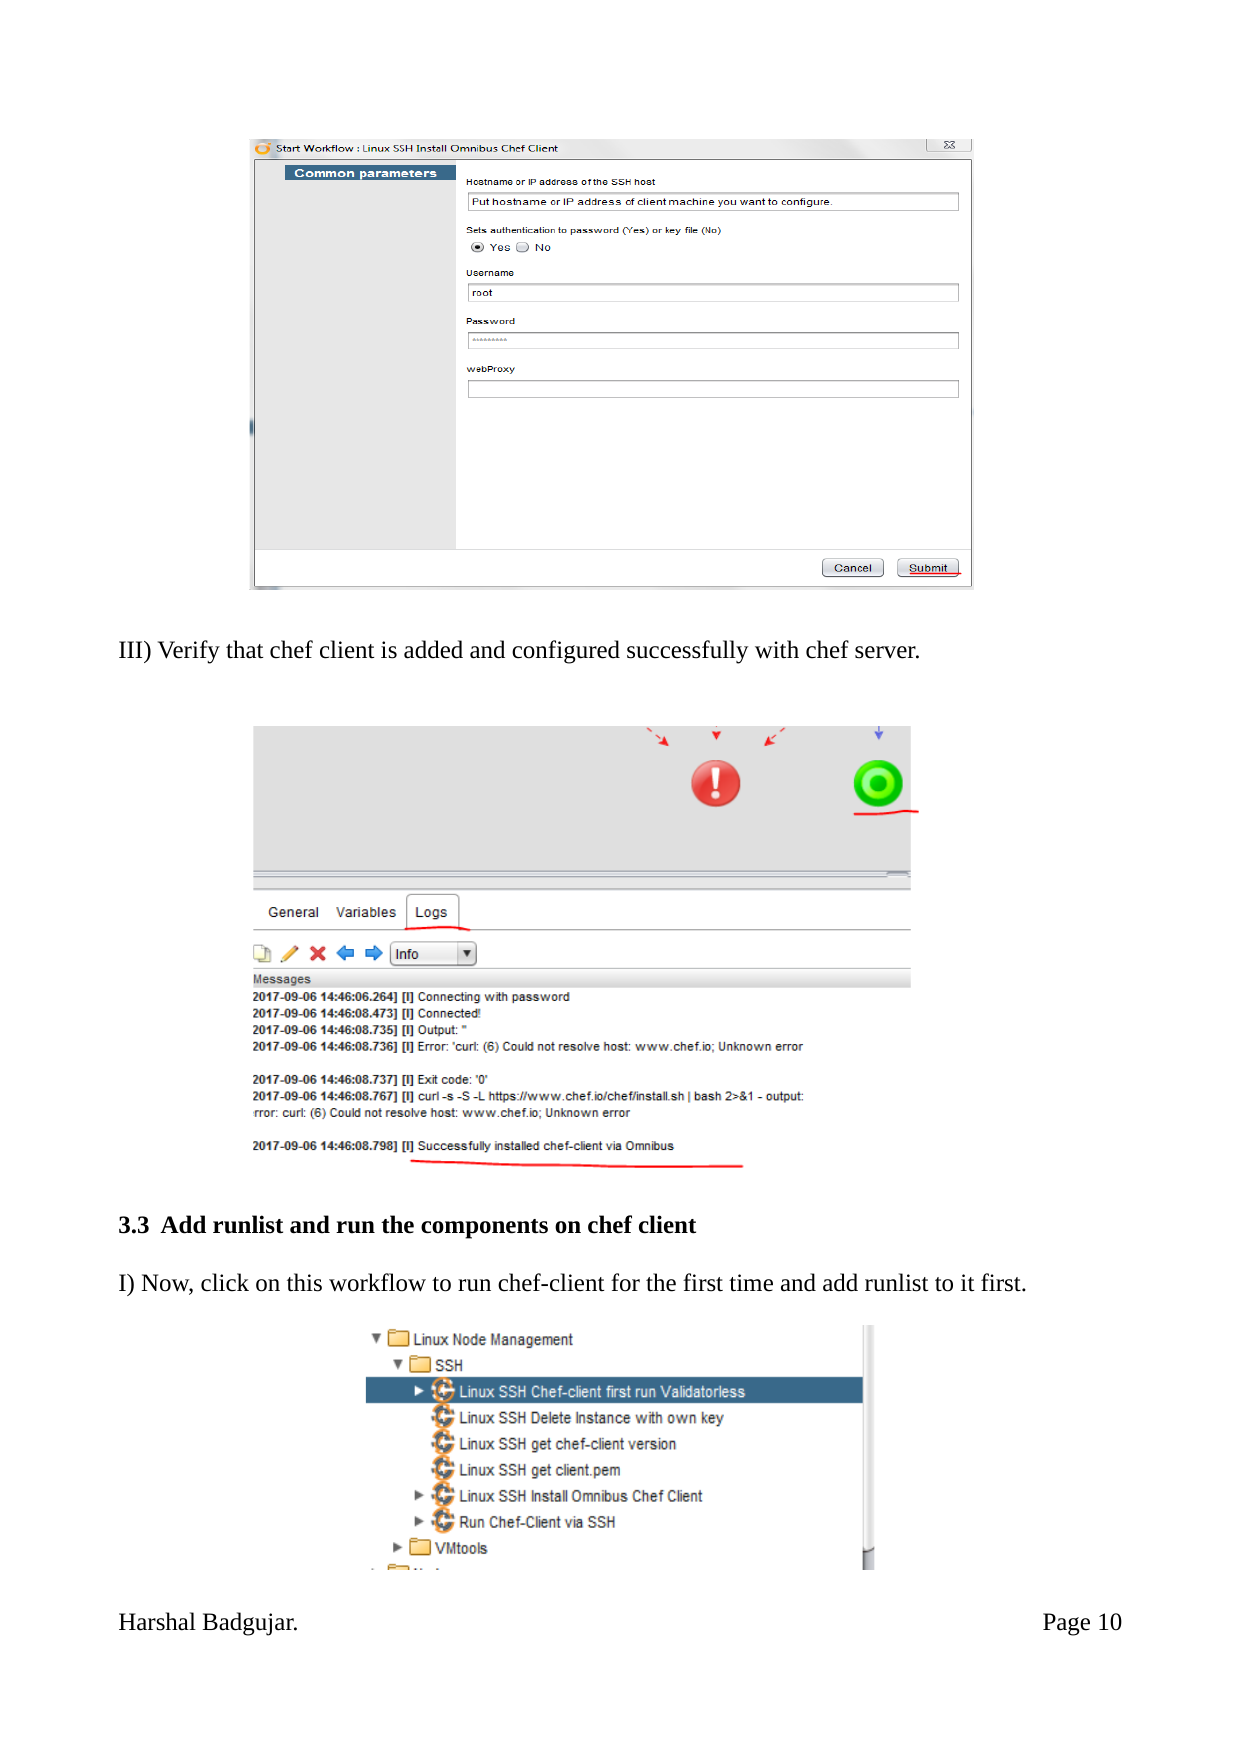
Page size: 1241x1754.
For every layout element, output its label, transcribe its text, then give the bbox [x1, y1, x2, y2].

picture [253, 726, 919, 1170]
picture [365, 1325, 875, 1570]
text 3.3 Add runlist and run the components on chef client [118, 1211, 1122, 1239]
text I) Now, click on this workflow to run chef-client for the first time and add runlist to it first. [118, 1268, 1122, 1297]
text III) Verify that chef client is added and configured successfully with chef server. [118, 636, 1122, 664]
picture [249, 139, 974, 590]
